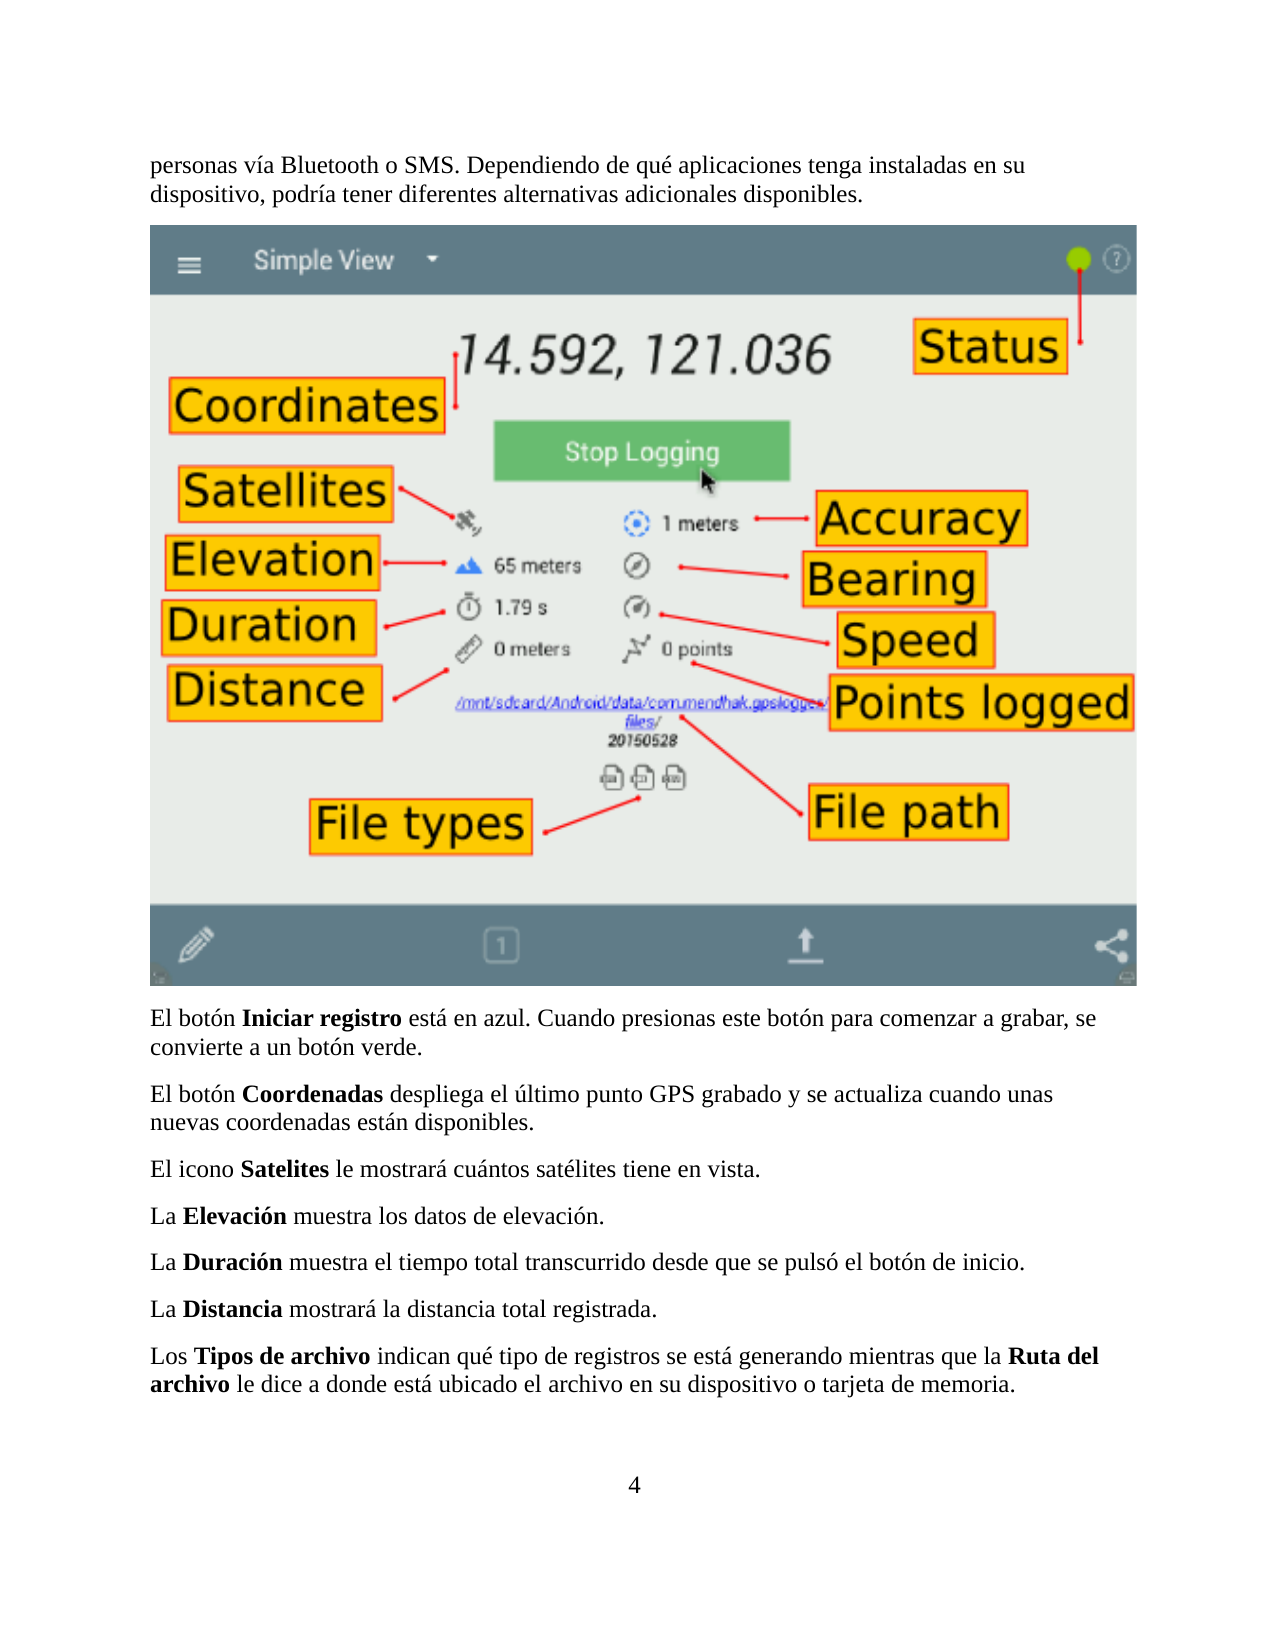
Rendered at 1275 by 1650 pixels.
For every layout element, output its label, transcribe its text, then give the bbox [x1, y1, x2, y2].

text La Distancia mostrará la distancia total registrada. [150, 1294, 1125, 1323]
text El botón Iniciar registro está en azul. Cuando presionas este botón para comenzar a grabar, se convierte a un botón verde. [150, 1003, 1125, 1061]
text El botón Coordenadas despliega el último punto GPS grabado y se actualiza cuando unas nuevas coordenadas están disponibles. [150, 1079, 1125, 1136]
text La Elevación muestra los datos de elevación. [150, 1201, 1125, 1229]
text El icono Satelites le mostrará cuántos satélites tiene en vista. [150, 1154, 1125, 1183]
text Los Tipos de archivo indican qué tipo de registros se está generando mientras que la Ruta del archivo le dice a donde está ubicado el archivo en su dispositivo o tarjeta de memoria. [150, 1341, 1125, 1398]
picture [150, 225, 1137, 986]
text personas vía Bluetooth o SMS. Dependiendo de qué aplicaciones tenga instaladas en su dispositivo, podría tener diferentes alternativas adicionales disponibles. [150, 150, 1125, 207]
text La Duración muestra el tiempo total transcurrido desde que se pulsó el botón de inicio. [150, 1247, 1125, 1276]
